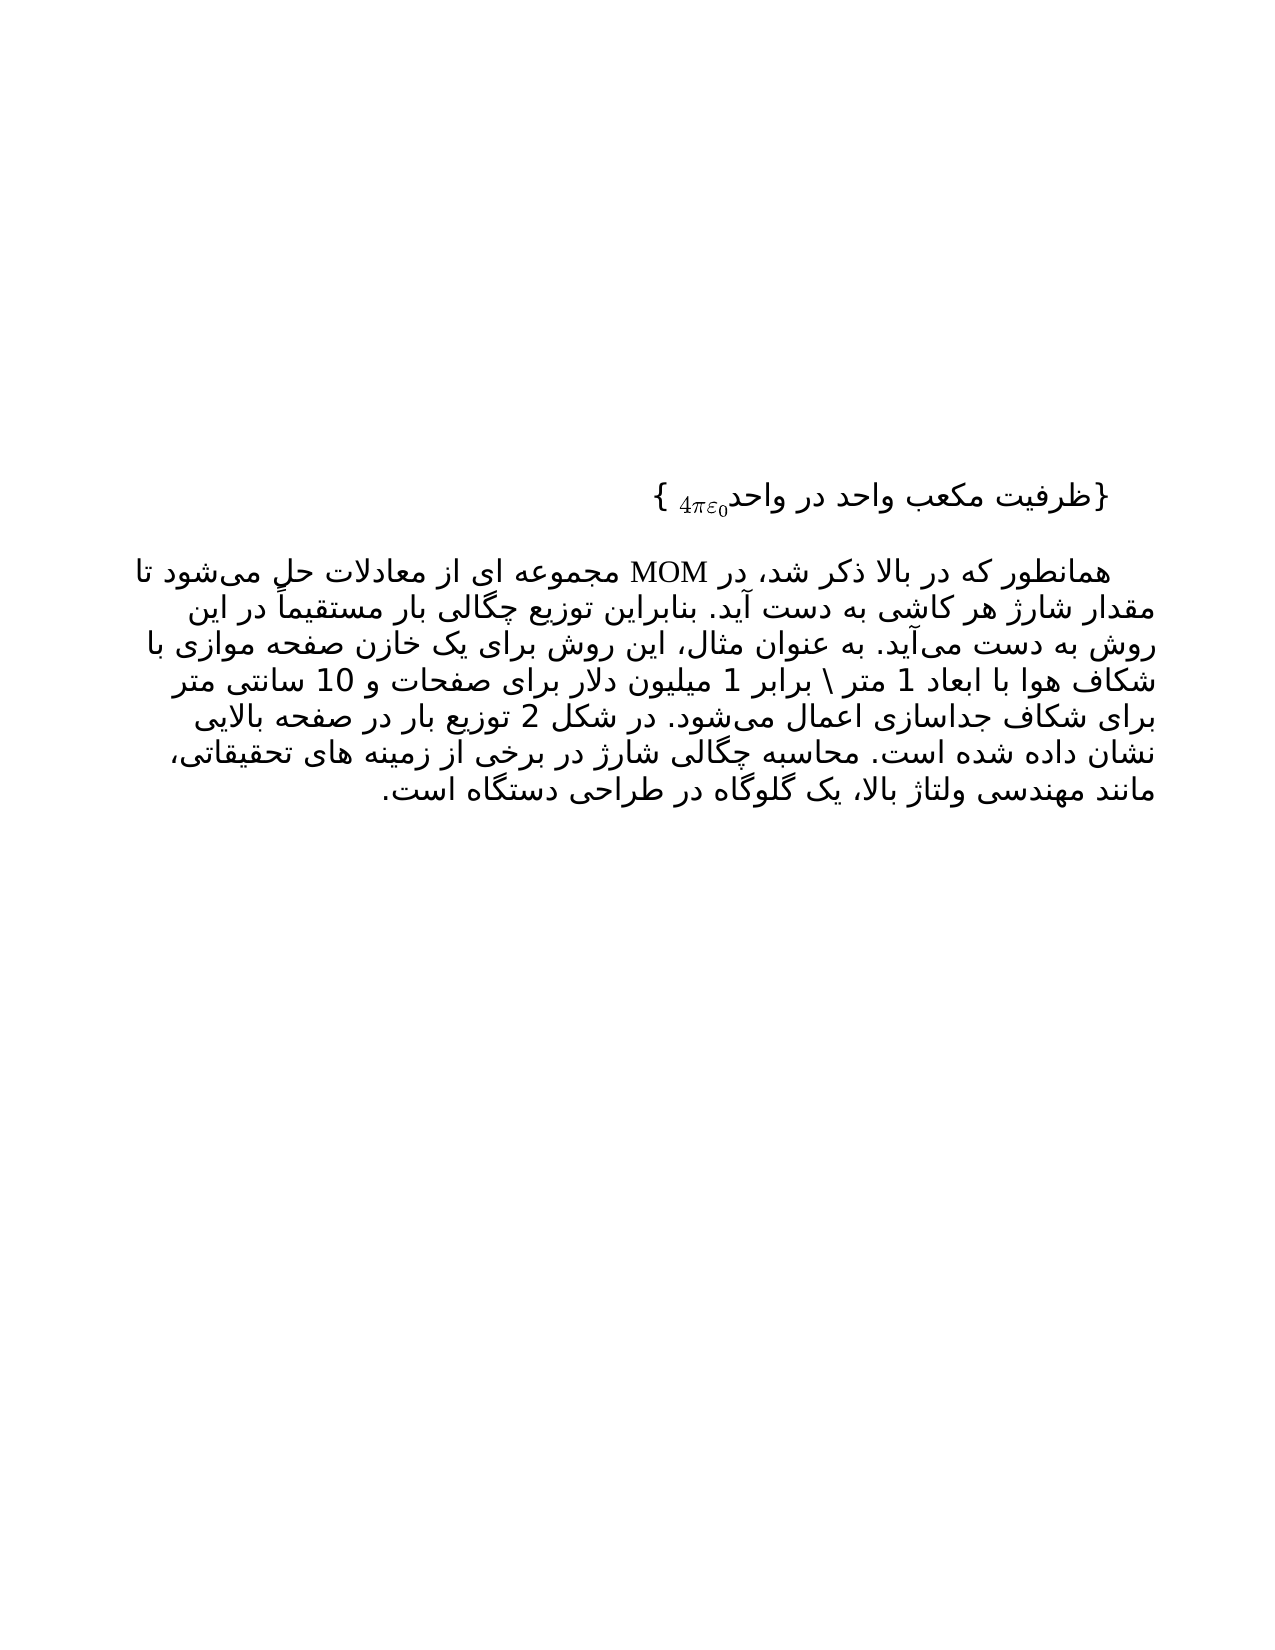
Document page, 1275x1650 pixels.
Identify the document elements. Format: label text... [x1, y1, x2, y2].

text همانطور که در بالا ذکر شد، در MOM مجموعه ای از معادلات حل می‌شود تا مقدار شارژ هر کاشی به دست آید. بنابراین توزیع چگالی بار مستقیماً در این روش به دست می‌آید. به عنوان مثال، این روش برای یک خازن صفحه موازی با شکاف هوا با ابعاد 1 متر \ برابر 1 میلیون دلار برای صفحات و 10 سانتی متر برای شکاف جداسازی اعمال می‌شود. در شکل 2 توزیع بار در صفحه بالایی نشان داده شده است. محاسبه چگالی شارژ در برخی از زمینه های تحقیقاتی، مانند مهندسی ولتاژ بالا، یک گلوگاه در طراحی دستگاه است. [118, 553, 1157, 807]
text {ظرفیت مکعب واحد در واحد } [118, 477, 1157, 517]
